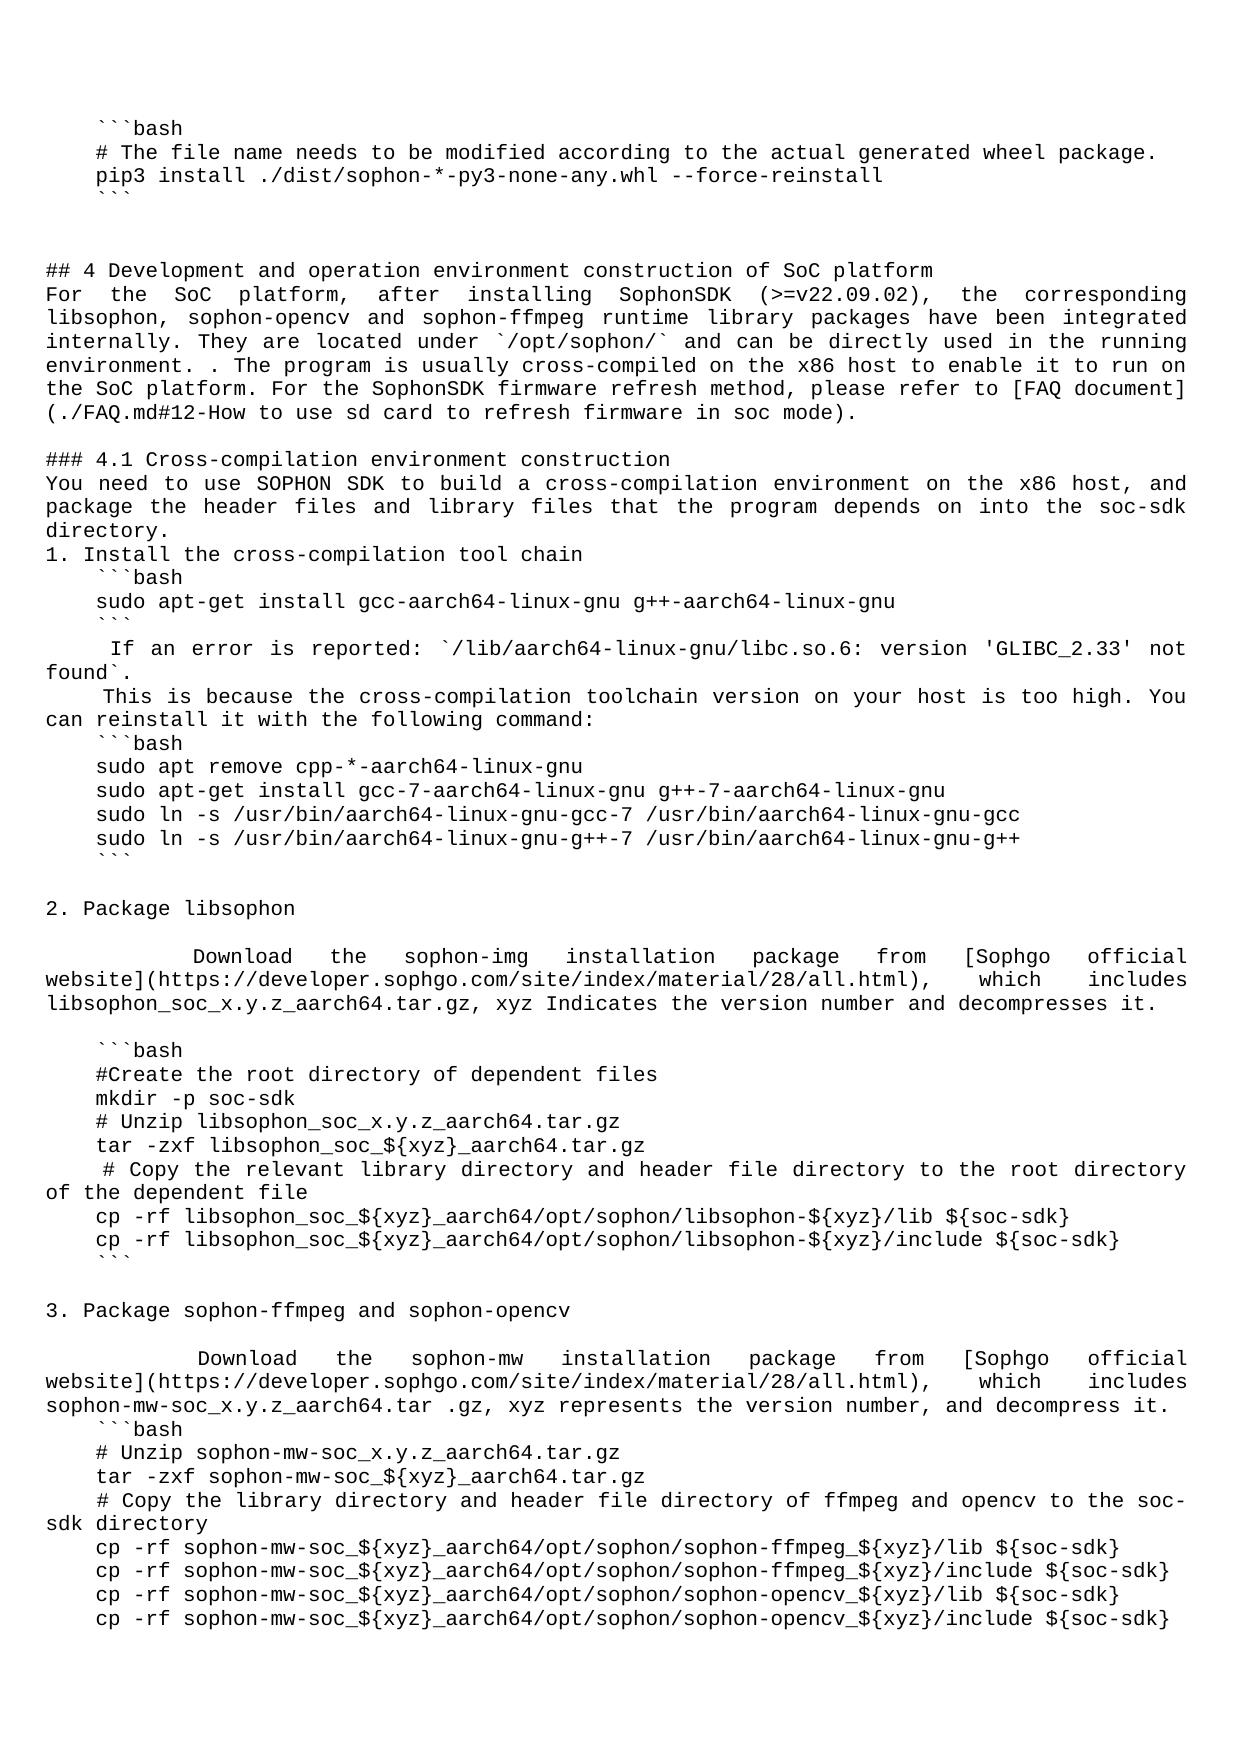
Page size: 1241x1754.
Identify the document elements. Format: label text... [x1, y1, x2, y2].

text # Unzip sophon-mw-soc_x.y.z_aarch64.tar.gz [45, 1442, 1188, 1466]
text #Create the root directory of dependent files [45, 1064, 1188, 1088]
text ## 4 Development and operation environment construction of SoC platform [45, 260, 1188, 284]
text Download the sophon-img installation package from [Sophgo official website](https://developer.sophgo.com/site/index/material/28/all.html), which includes libsophon_soc_x.y.z_aarch64.tar.gz, xyz Indicates the version number and decompresses it. [45, 946, 1188, 1017]
text sudo ln -s /usr/bin/aarch64-linux-gnu-gcc-7 /usr/bin/aarch64-linux-gnu-gcc [45, 804, 1188, 827]
text ``` [45, 189, 1188, 213]
text sudo apt-get install gcc-7-aarch64-linux-gnu g++-7-aarch64-linux-gnu [45, 780, 1188, 804]
text # Unzip libsophon_soc_x.y.z_aarch64.tar.gz [45, 1111, 1188, 1135]
text # The file name needs to be modified according to the actual generated wheel package. [45, 142, 1188, 165]
text ``` [45, 851, 1188, 875]
text # Copy the library directory and header file directory of ffmpeg and opencv to the soc-sdk directory [45, 1489, 1188, 1537]
text cp -rf sophon-mw-soc_${xyz}_aarch64/opt/sophon/sophon-opencv_${xyz}/lib ${soc-sdk} [45, 1584, 1188, 1608]
text sudo apt-get install gcc-aarch64-linux-gnu g++-aarch64-linux-gnu [45, 591, 1188, 615]
text ```bash [45, 1419, 1188, 1442]
text If an error is reported: `/lib/aarch64-linux-gnu/libc.so.6: version 'GLIBC_2.33' not found`. [45, 638, 1188, 686]
text tar -zxf sophon-mw-soc_${xyz}_aarch64.tar.gz [45, 1466, 1188, 1489]
text ```bash [45, 567, 1188, 591]
text mkdir -p soc-sdk [45, 1088, 1188, 1111]
text This is because the cross-compilation toolchain version on your host is too high. You can reinstall it with the following command: [45, 686, 1188, 733]
text tar -zxf libsophon_soc_${xyz}_aarch64.tar.gz [45, 1135, 1188, 1158]
text cp -rf sophon-mw-soc_${xyz}_aarch64/opt/sophon/sophon-opencv_${xyz}/include ${soc-sdk} [45, 1608, 1188, 1631]
text ``` [45, 615, 1188, 638]
text 3. Package sophon-ffmpeg and sophon-opencv [45, 1300, 1188, 1324]
text 2. Package libsophon [45, 898, 1188, 922]
text ```bash [45, 733, 1188, 757]
text ### 4.1 Cross-compilation environment construction [45, 449, 1188, 473]
text cp -rf sophon-mw-soc_${xyz}_aarch64/opt/sophon/sophon-ffmpeg_${xyz}/include ${soc-sdk} [45, 1561, 1188, 1584]
text pip3 install ./dist/sophon-*-py3-none-any.whl --force-reinstall [45, 165, 1188, 189]
text 1. Install the cross-compilation tool chain [45, 544, 1188, 567]
text You need to use SOPHON SDK to build a cross-compilation environment on the x86 host, and package the header files and library files that the program depends on into the soc-sdk directory. [45, 473, 1188, 544]
text ```bash [45, 1040, 1188, 1064]
text cp -rf libsophon_soc_${xyz}_aarch64/opt/sophon/libsophon-${xyz}/include ${soc-sdk} [45, 1229, 1188, 1253]
text For the SoC platform, after installing SophonSDK (>=v22.09.02), the corresponding libsophon, sophon-opencv and sophon-ffmpeg runtime library packages have been integrated internally. They are located under `/opt/sophon/` and can be directly used in the running environment. . The program is usually cross-compiled on the x86 host to enable it to run on the SoC platform. For the SophonSDK firmware refresh method, please refer to [FAQ document] (./FAQ.md#12-How to use sd card to refresh firmware in soc mode). [45, 284, 1188, 426]
text ``` [45, 1253, 1188, 1277]
text cp -rf libsophon_soc_${xyz}_aarch64/opt/sophon/libsophon-${xyz}/lib ${soc-sdk} [45, 1206, 1188, 1229]
text ```bash [45, 118, 1188, 142]
text sudo ln -s /usr/bin/aarch64-linux-gnu-g++-7 /usr/bin/aarch64-linux-gnu-g++ [45, 827, 1188, 851]
text # Copy the relevant library directory and header file directory to the root directory of the dependent file [45, 1158, 1188, 1206]
text Download the sophon-mw installation package from [Sophgo official website](https://developer.sophgo.com/site/index/material/28/all.html), which includes sophon-mw-soc_x.y.z_aarch64.tar .gz, xyz represents the version number, and decompress it. [45, 1348, 1188, 1419]
text sudo apt remove cpp-*-aarch64-linux-gnu [45, 757, 1188, 780]
text cp -rf sophon-mw-soc_${xyz}_aarch64/opt/sophon/sophon-ffmpeg_${xyz}/lib ${soc-sdk} [45, 1537, 1188, 1561]
